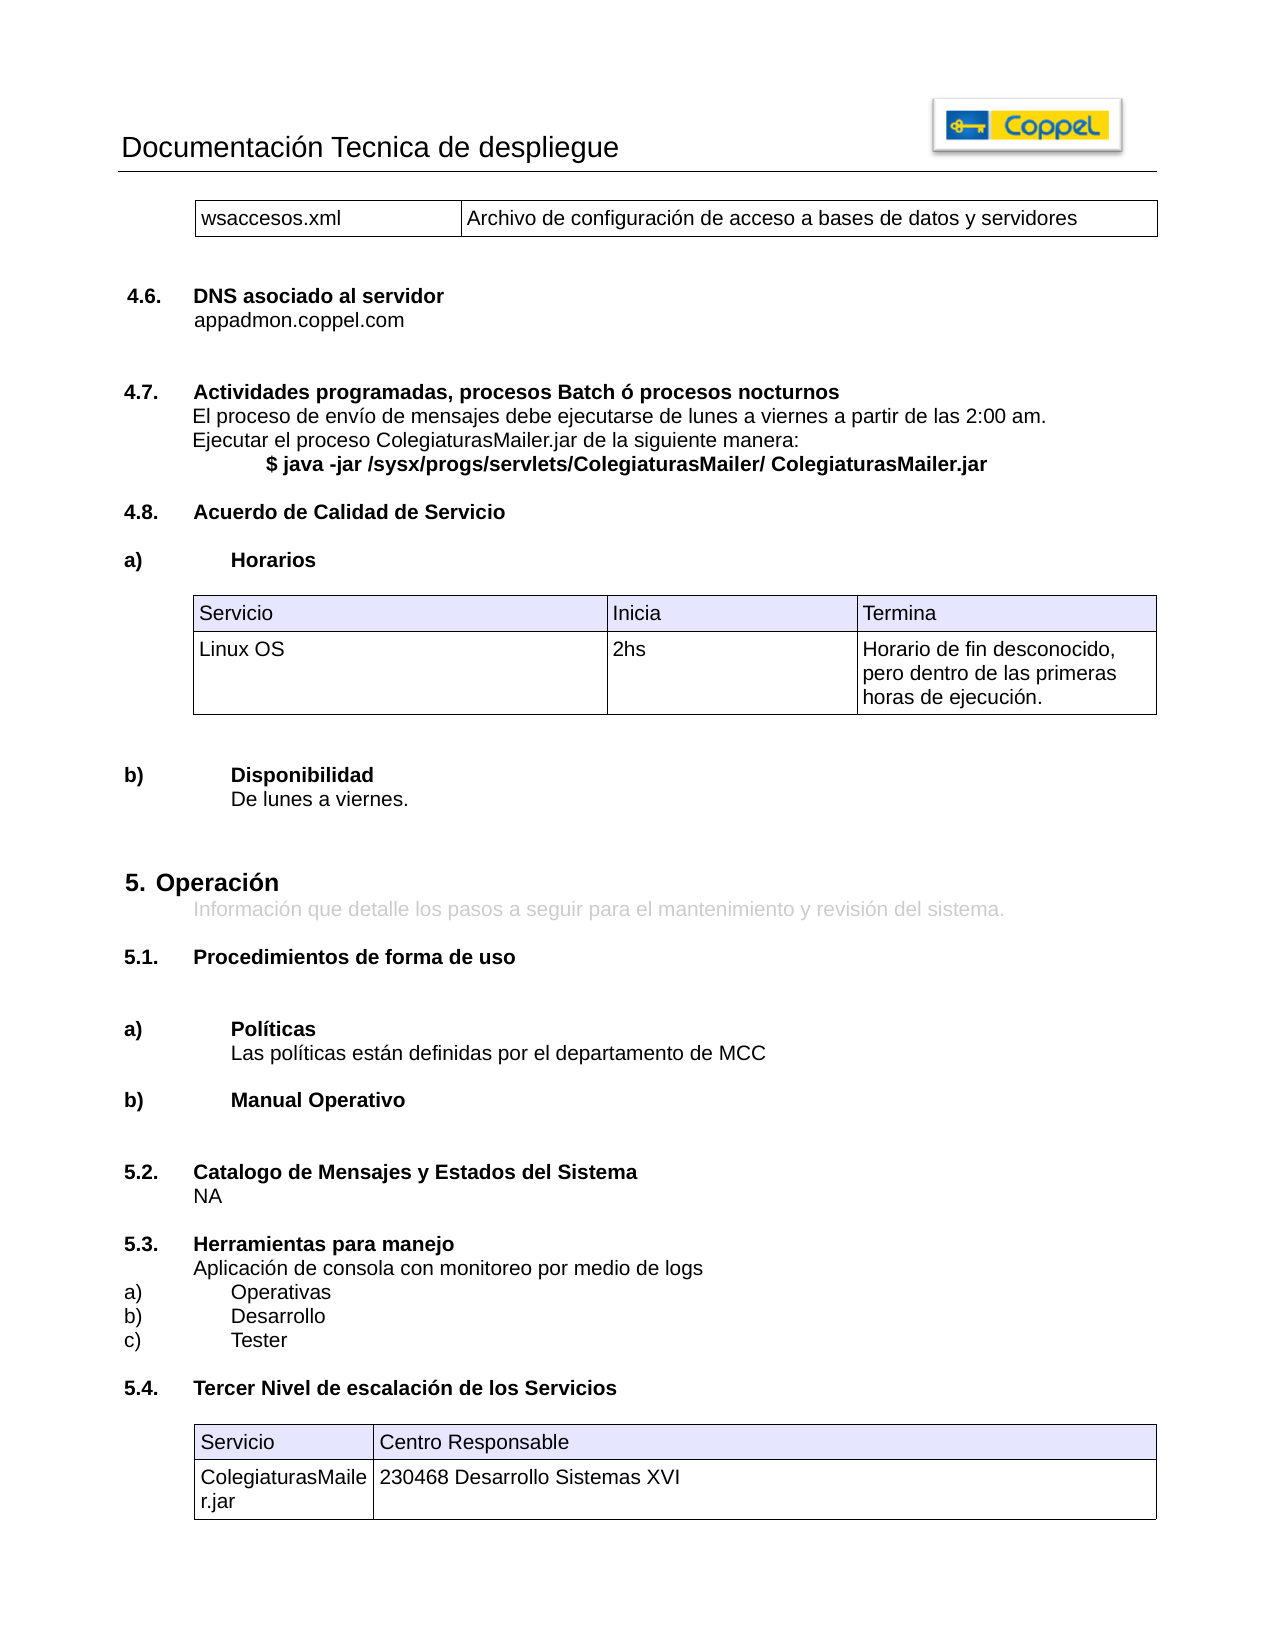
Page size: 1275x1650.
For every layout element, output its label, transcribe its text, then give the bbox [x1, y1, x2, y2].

picture [926, 94, 1129, 161]
list NA [156, 1184, 1157, 1208]
list Catalogo de Mensajes y Estados del Sistema [118, 1160, 1157, 1184]
table_cell 2hs [608, 632, 857, 714]
list Horarios [118, 547, 1157, 571]
list Tercer Nivel de escalación de los Servicios [118, 1376, 1157, 1400]
list Tester [118, 1328, 1157, 1352]
table_header Servicio [194, 596, 607, 631]
table_cell 230468 Desarrollo Sistemas XVI [374, 1460, 1156, 1519]
table_header Centro Responsable [374, 1425, 1156, 1459]
table_cell Linux OS [194, 632, 607, 714]
text Ejecutar el proceso ColegiaturasMailer.jar de la siguiente manera: [118, 428, 1157, 452]
table_header Servicio [195, 1425, 373, 1459]
table_cell ColegiaturasMailer.jar [195, 1460, 373, 1519]
table_cell Archivo de configuración de acceso a bases de datos y servidores [462, 201, 1157, 236]
table_header Termina [858, 596, 1156, 631]
list Las políticas están definidas por el departamento de MCC [193, 1040, 1157, 1064]
list Herramientas para manejo [118, 1232, 1157, 1256]
list Políticas [118, 1016, 1157, 1040]
list Disponibilidad [118, 762, 1157, 786]
list Manual Operativo [118, 1088, 1157, 1112]
table_cell wsaccesos.xml [196, 201, 461, 236]
table_header Inicia [608, 596, 857, 631]
list Procedimientos de forma de uso [118, 944, 1157, 968]
list Aplicación de consola con monitoreo por medio de logs [156, 1256, 1157, 1280]
list Desarrollo [118, 1304, 1157, 1328]
list Actividades programadas, procesos Batch ó procesos nocturnos [118, 380, 1157, 404]
list DNS asociado al servidor [121, 284, 1157, 308]
text $ java -jar /sysx/progs/servlets/ColegiaturasMailer/ ColegiaturasMailer.jar [118, 452, 1157, 476]
list De lunes a viernes. [193, 786, 1157, 810]
list Operativas [118, 1280, 1157, 1304]
list Acuerdo de Calidad de Servicio [118, 499, 1157, 523]
list El proceso de envío de mensajes debe ejecutarse de lunes a viernes a partir de las 2:00 am. [118, 404, 1157, 428]
list Información que detalle los pasos a seguir para el mantenimiento y revisión del sistema. [156, 897, 1157, 921]
list Operación [118, 868, 1157, 897]
table_cell Horario de fin desconocido, pero dentro de las primeras horas de ejecución. [858, 632, 1156, 714]
text appadmon.coppel.com [121, 308, 1157, 332]
